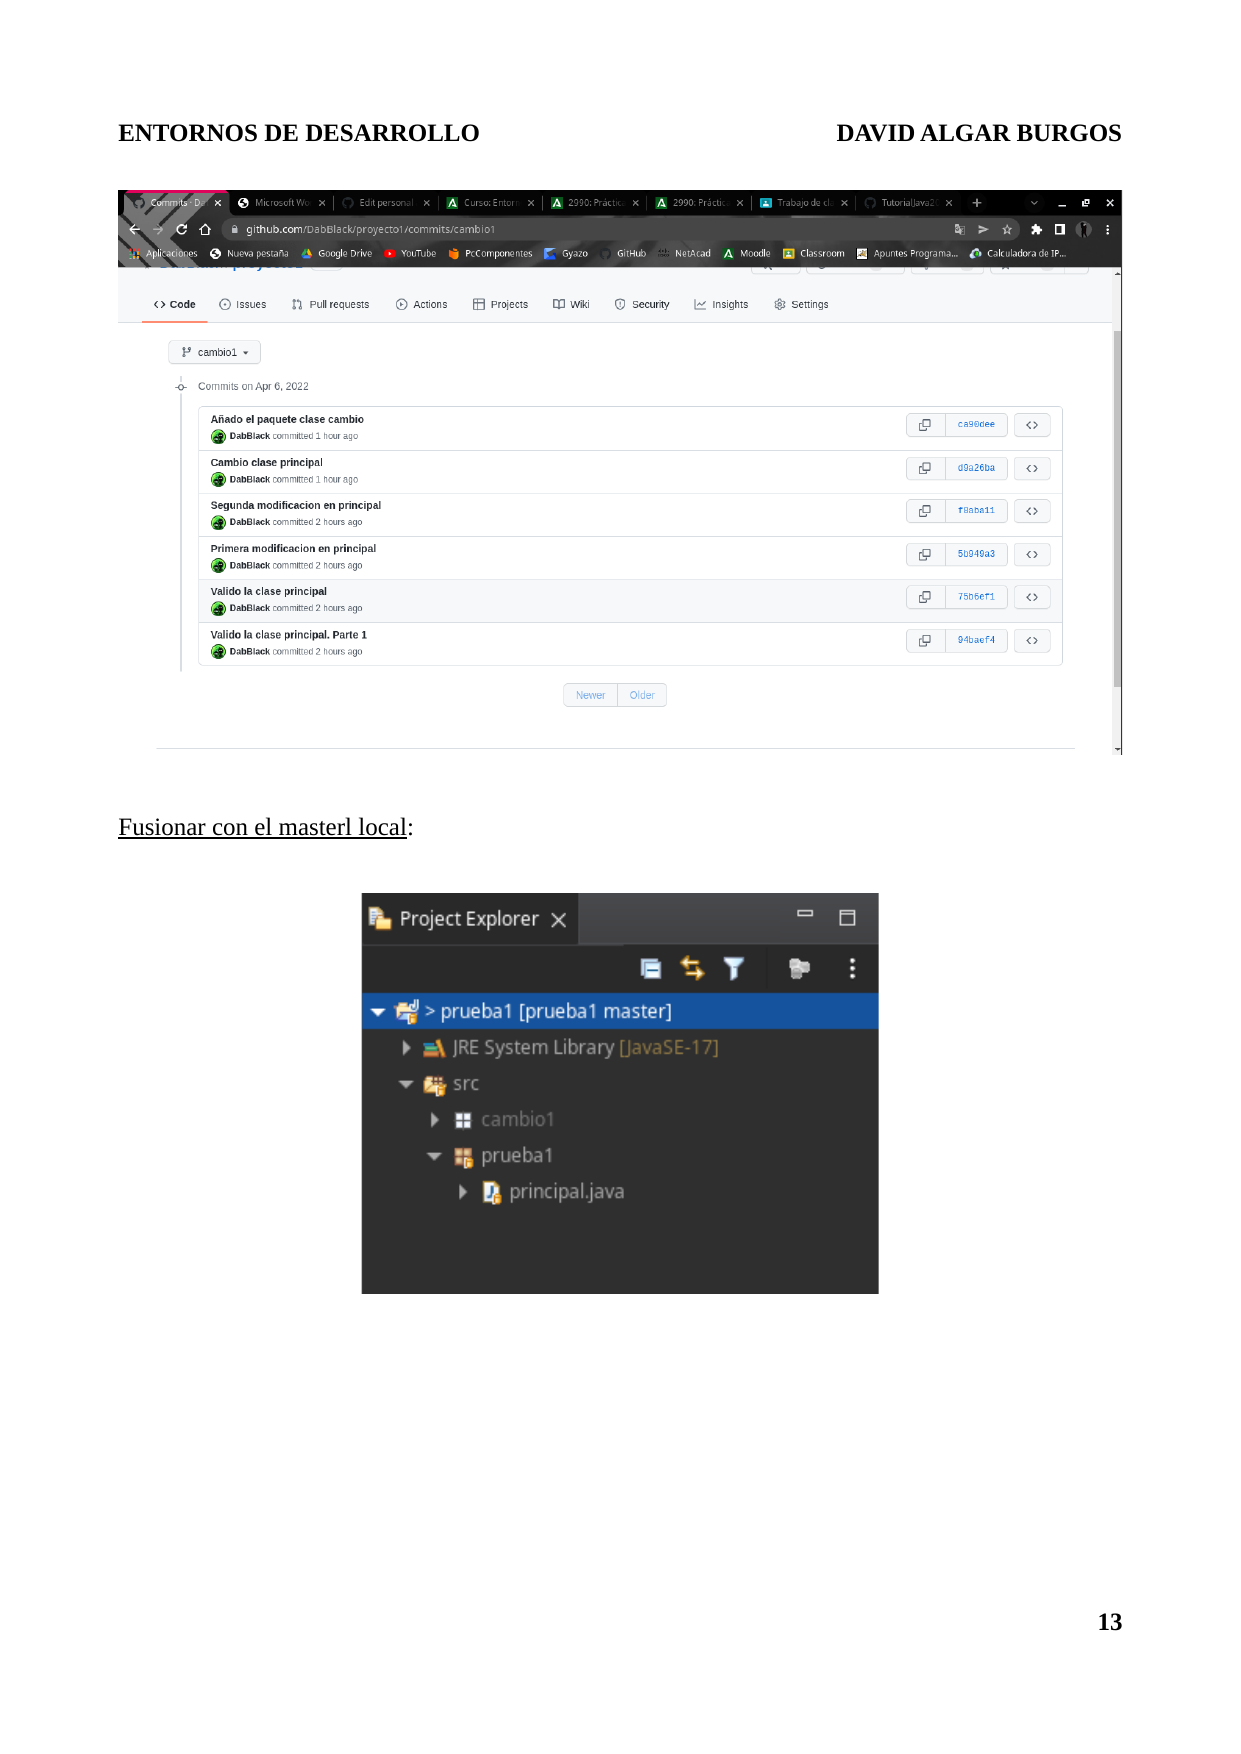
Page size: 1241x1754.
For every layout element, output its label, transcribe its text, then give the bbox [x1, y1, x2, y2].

picture [361, 893, 879, 1294]
picture [118, 190, 1123, 755]
text Fusionar con el masterl local: [118, 812, 1122, 841]
